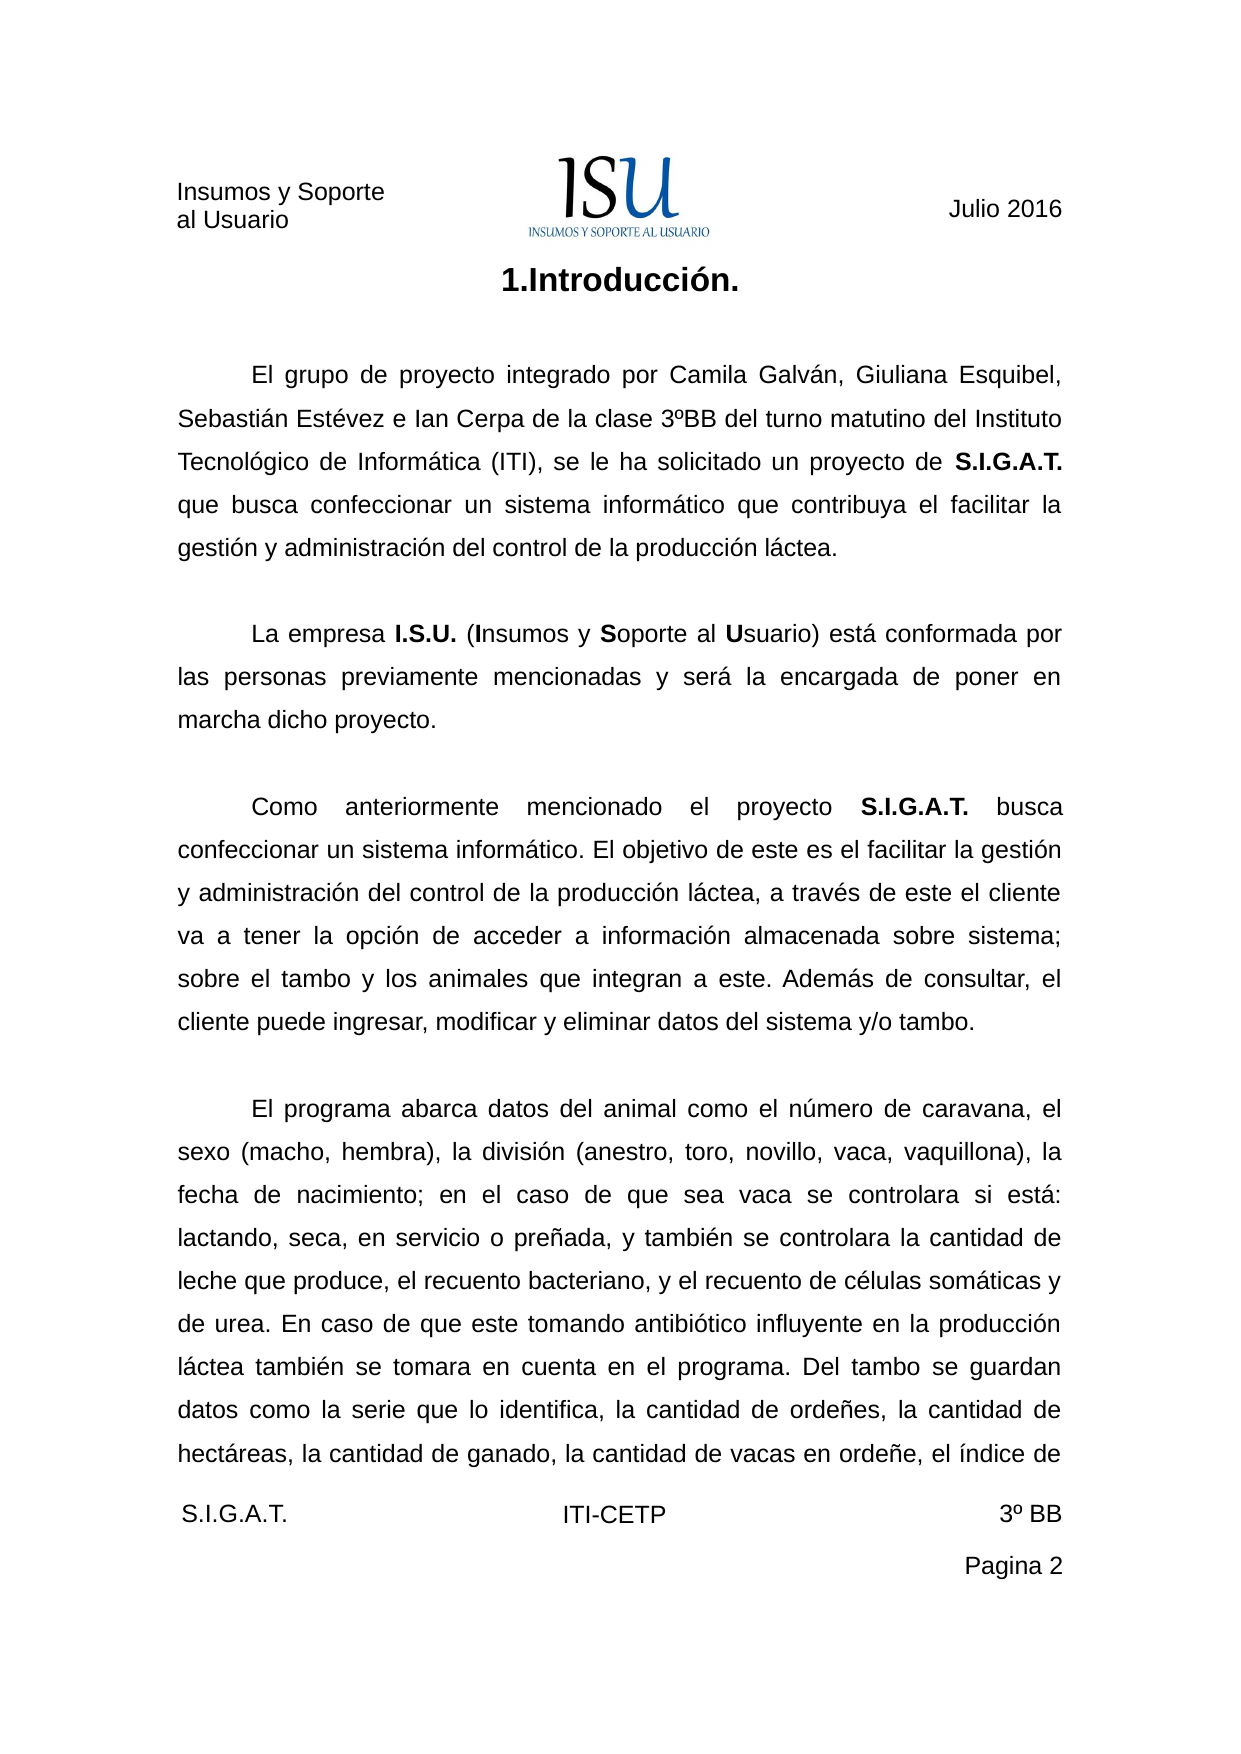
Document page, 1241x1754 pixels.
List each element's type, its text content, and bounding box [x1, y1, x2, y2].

text El grupo de proyecto integrado por Camila Galván, Giuliana Esquibel, Sebastián Estévez e Ian Cerpa de la clase 3ºBB del turno matutino del Instituto Tecnológico de Informática (ITI), se le ha solicitado un proyecto de S.I.G.A.T. que busca confeccionar un sistema informático que contribuya el facilitar la gestión y administración del control de la producción láctea. [177, 361, 1063, 562]
text La empresa I.S.U. (Insumos y Soporte al Usuario) está conformada por las personas previamente mencionadas y será la encargada de poner en marcha dicho proyecto. [177, 619, 1063, 734]
text Como anteriormente mencionado el proyecto S.I.G.A.T. busca confeccionar un sistema informático. El objetivo de este es el facilitar la gestión y administración del control de la producción láctea, a través de este el cliente va a tener la opción de acceder a información almacenada sobre sistema; sobre el tambo y los animales que integran a este. Además de consultar, el cliente puede ingresar, modificar y eliminar datos del sistema y/o tambo. [177, 792, 1063, 1036]
text El programa abarca datos del animal como el número de caravana, el sexo (macho, hembra), la división (anestro, toro, novillo, vaca, vaquillona), la fecha de nacimiento; en el caso de que sea vaca se controlara si está: lactando, seca, en servicio o preñada, y también se controlara la cantidad de leche que produce, el recuento bacteriano, y el recuento de células somáticas y de urea. En caso de que este tomando antibiótico influyente en la producción láctea también se tomara en cuenta en el programa. Del tambo se guardan datos como la serie que lo identifica, la cantidad de ordeñes, la cantidad de hectáreas, la cantidad de ganado, la cantidad de vacas en ordeñe, el índice de [177, 1094, 1063, 1467]
text 1.Introducción. [177, 260, 1063, 298]
picture [517, 138, 723, 252]
